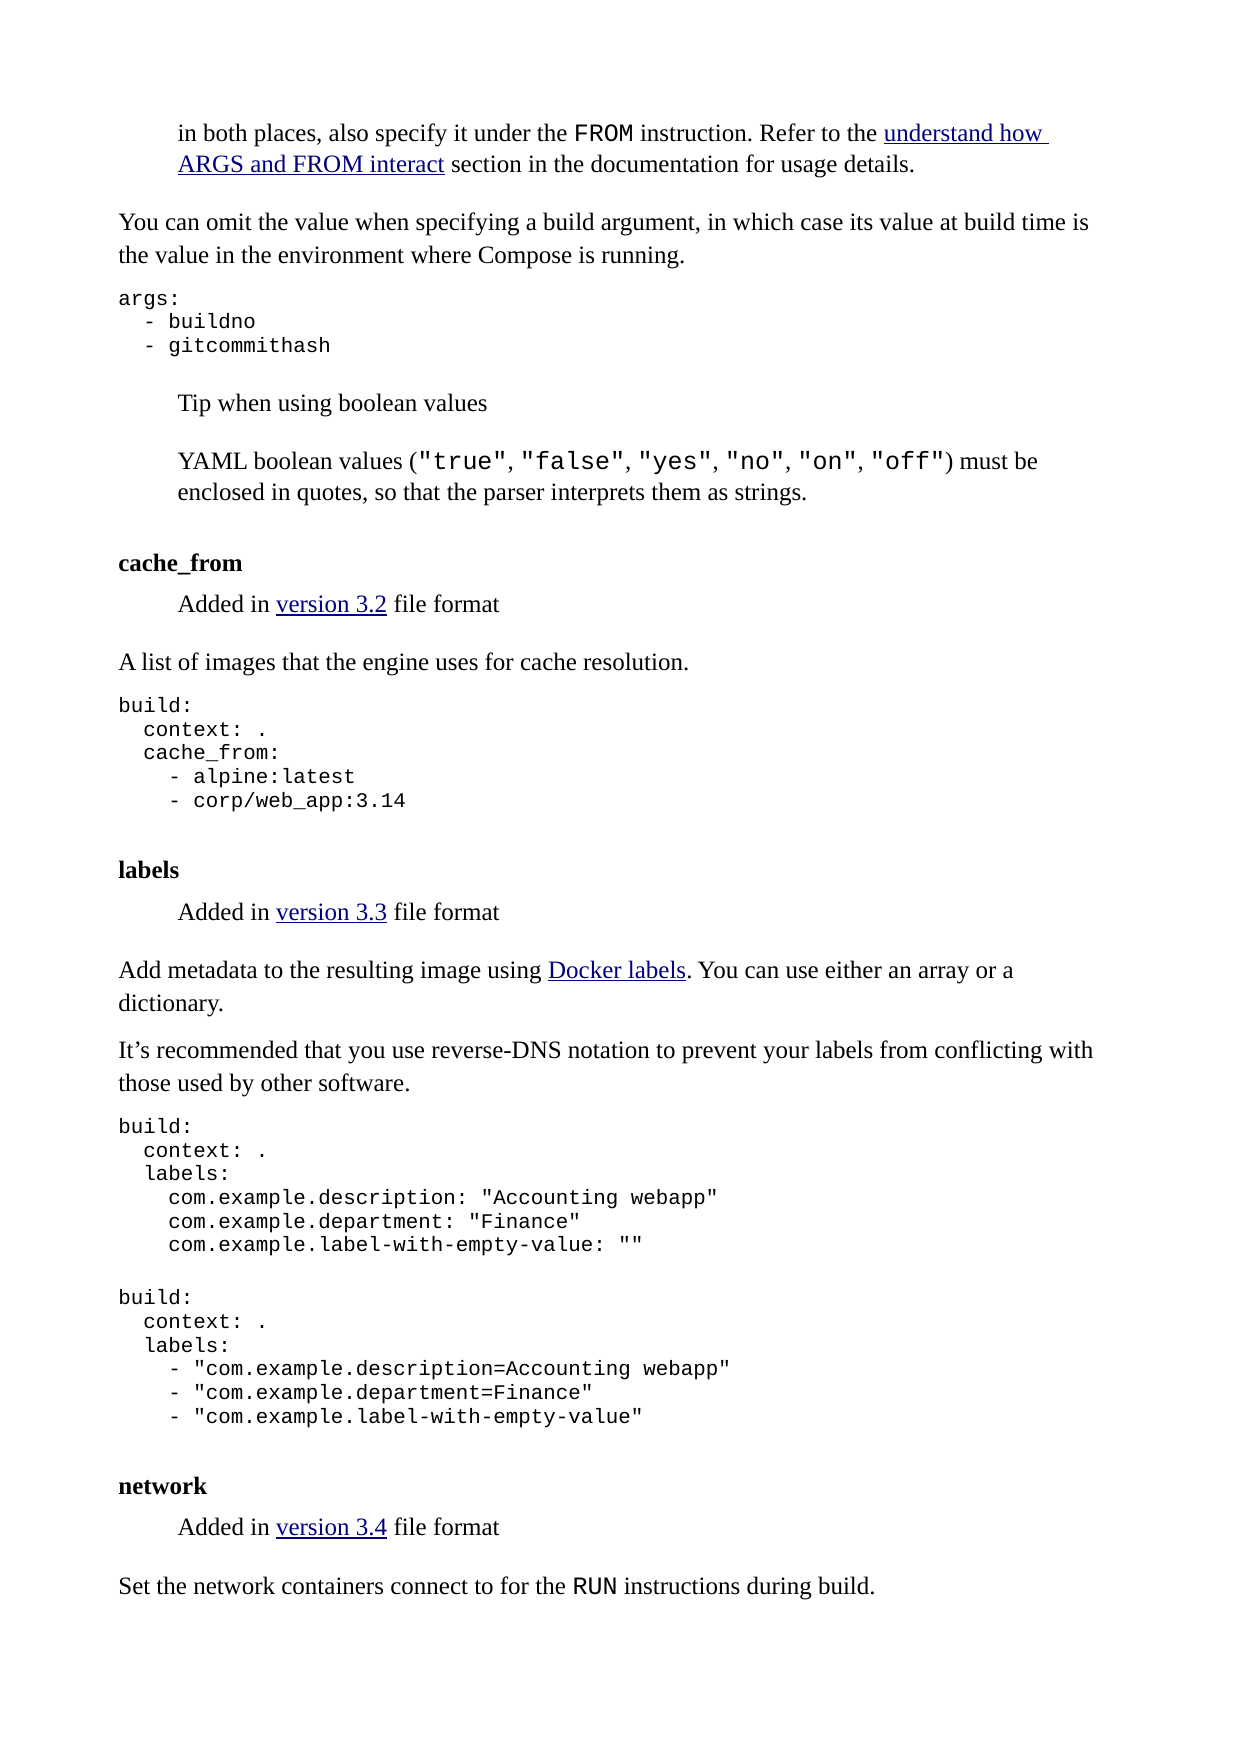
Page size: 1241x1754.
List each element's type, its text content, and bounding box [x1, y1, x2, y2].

text com.example.label-with-empty-value: "" [118, 1234, 1122, 1258]
text It’s recommended that you use reverse-DNS notation to prevent your labels from conflicting with those used by other software. [118, 1035, 1122, 1097]
text YAML boolean values ("true", "false", "yes", "no", "on", "off") must be enclosed in quotes, so that the parser interprets them as strings. [177, 446, 1063, 506]
text - "com.example.description=Accounting webapp" [118, 1358, 1122, 1382]
text Tip when using boolean values [177, 388, 1063, 417]
text - corp/web_app:3.14 [118, 790, 1122, 813]
text Added in version 3.4 file format [177, 1512, 1063, 1541]
text context: . [118, 719, 1122, 742]
text in both places, also specify it under the FROM instruction. Refer to the understand how ARGS and FROM interact section in the documentation for usage details. [177, 118, 1063, 178]
text labels: [118, 1335, 1122, 1358]
text cache_from: [118, 742, 1122, 766]
text Added in version 3.3 file format [177, 897, 1063, 925]
text context: . [118, 1311, 1122, 1335]
text Add metadata to the resulting image using Docker labels. You can use either an array or a dictionary. [118, 955, 1122, 1017]
text build: [118, 1116, 1122, 1140]
text labels: [118, 1163, 1122, 1187]
text - "com.example.department=Finance" [118, 1382, 1122, 1406]
text - gitcommithash [118, 335, 1122, 359]
text args: [118, 288, 1122, 311]
text com.example.department: "Finance" [118, 1211, 1122, 1234]
text - alpine:latest [118, 766, 1122, 790]
text A list of images that the engine uses for cache resolution. [118, 647, 1122, 676]
text You can omit the value when specifying a build argument, in which case its value at build time is the value in the environment where Compose is running. [118, 207, 1122, 269]
subtitle cache_from [118, 548, 1122, 577]
text Set the network containers connect to for the RUN instructions during build. [118, 1571, 1122, 1602]
text Added in version 3.2 file format [177, 589, 1063, 618]
text com.example.description: "Accounting webapp" [118, 1187, 1122, 1211]
text build: [118, 695, 1122, 719]
text context: . [118, 1140, 1122, 1163]
subtitle network [118, 1471, 1122, 1500]
text build: [118, 1287, 1122, 1311]
text - buildno [118, 311, 1122, 335]
text - "com.example.label-with-empty-value" [118, 1406, 1122, 1429]
subtitle labels [118, 855, 1122, 884]
